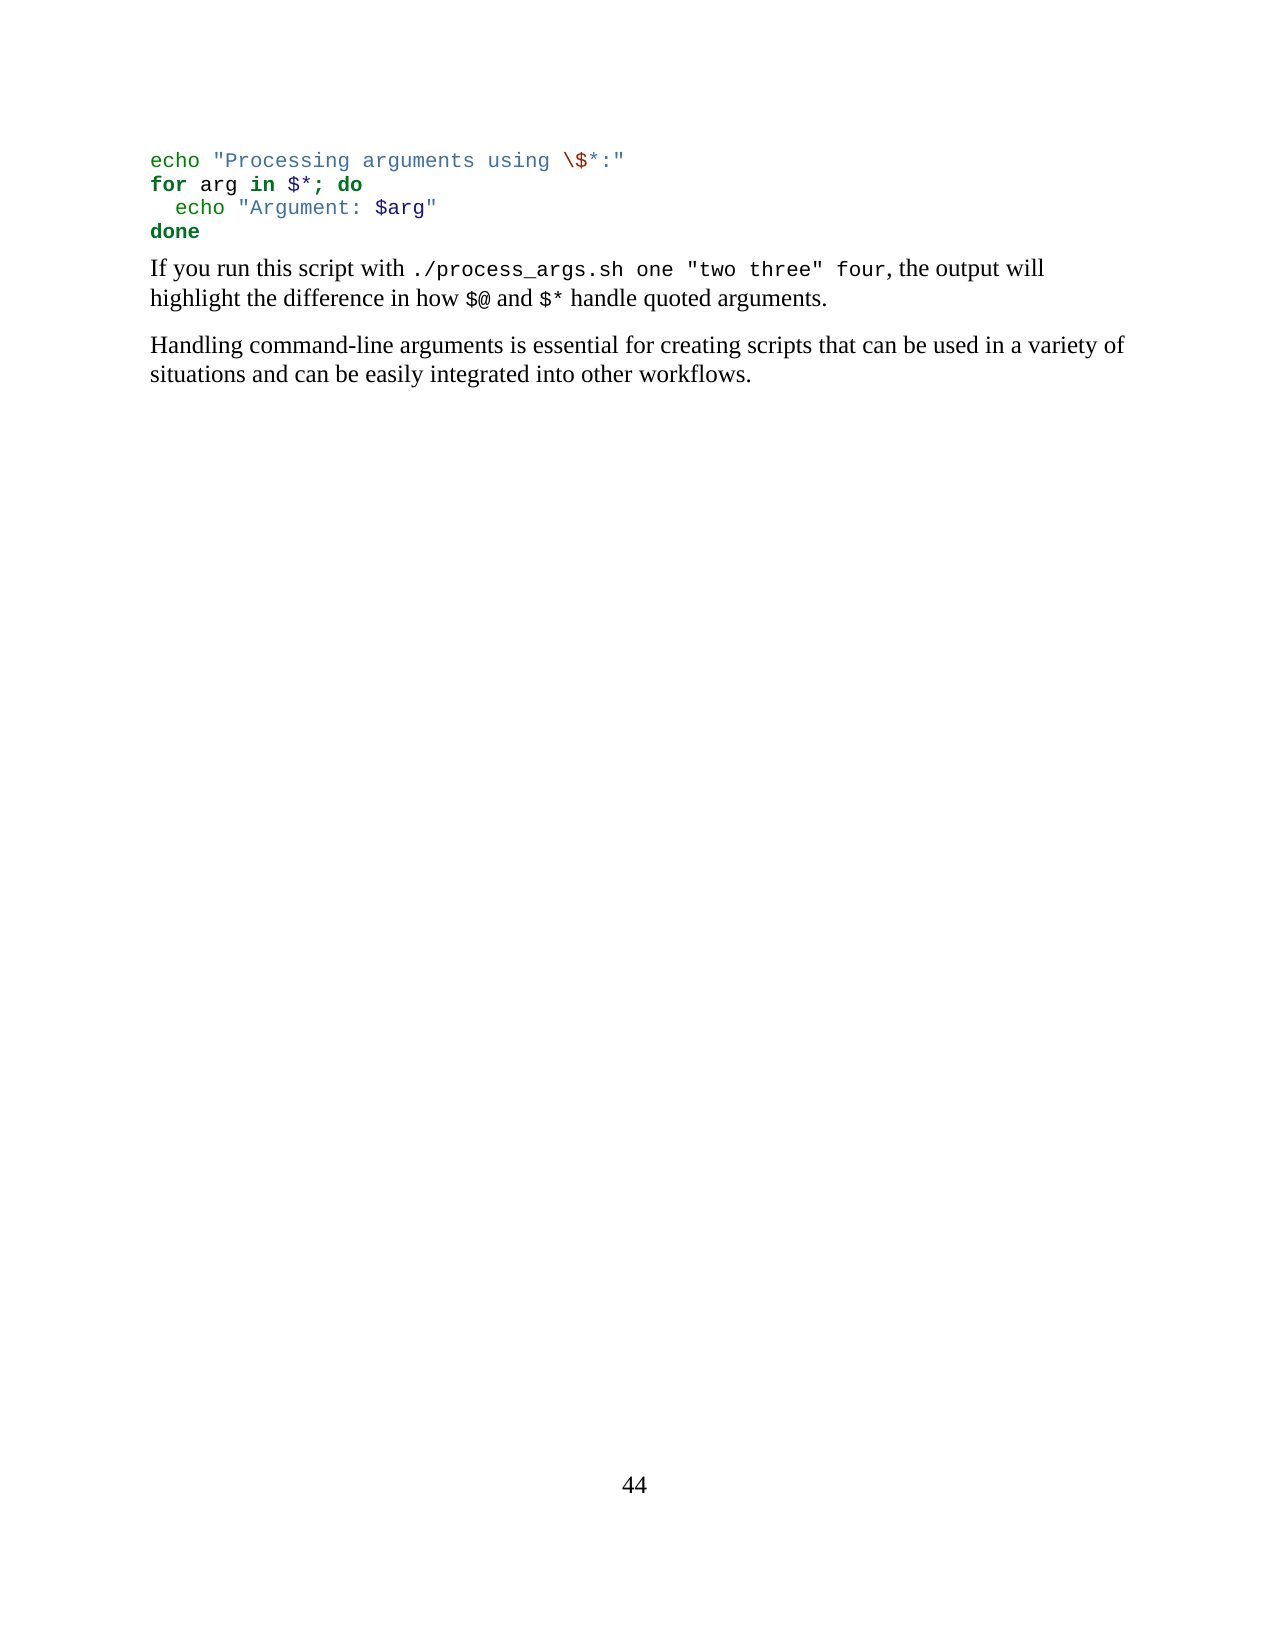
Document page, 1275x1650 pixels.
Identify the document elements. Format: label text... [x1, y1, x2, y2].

text If you run this script with ./process_args.sh one "two three" four, the output will highlight the difference in how $@ and $* handle quoted arguments. [150, 253, 1125, 313]
text done [150, 221, 1125, 244]
text for arg in $*; do [150, 174, 1125, 197]
text echo "Processing arguments using \$*:" [150, 150, 1125, 174]
text Handling command-line arguments is essential for creating scripts that can be used in a variety of situations and can be easily integrated into other workflows. [150, 331, 1125, 388]
text echo "Argument: $arg" [150, 197, 1125, 221]
